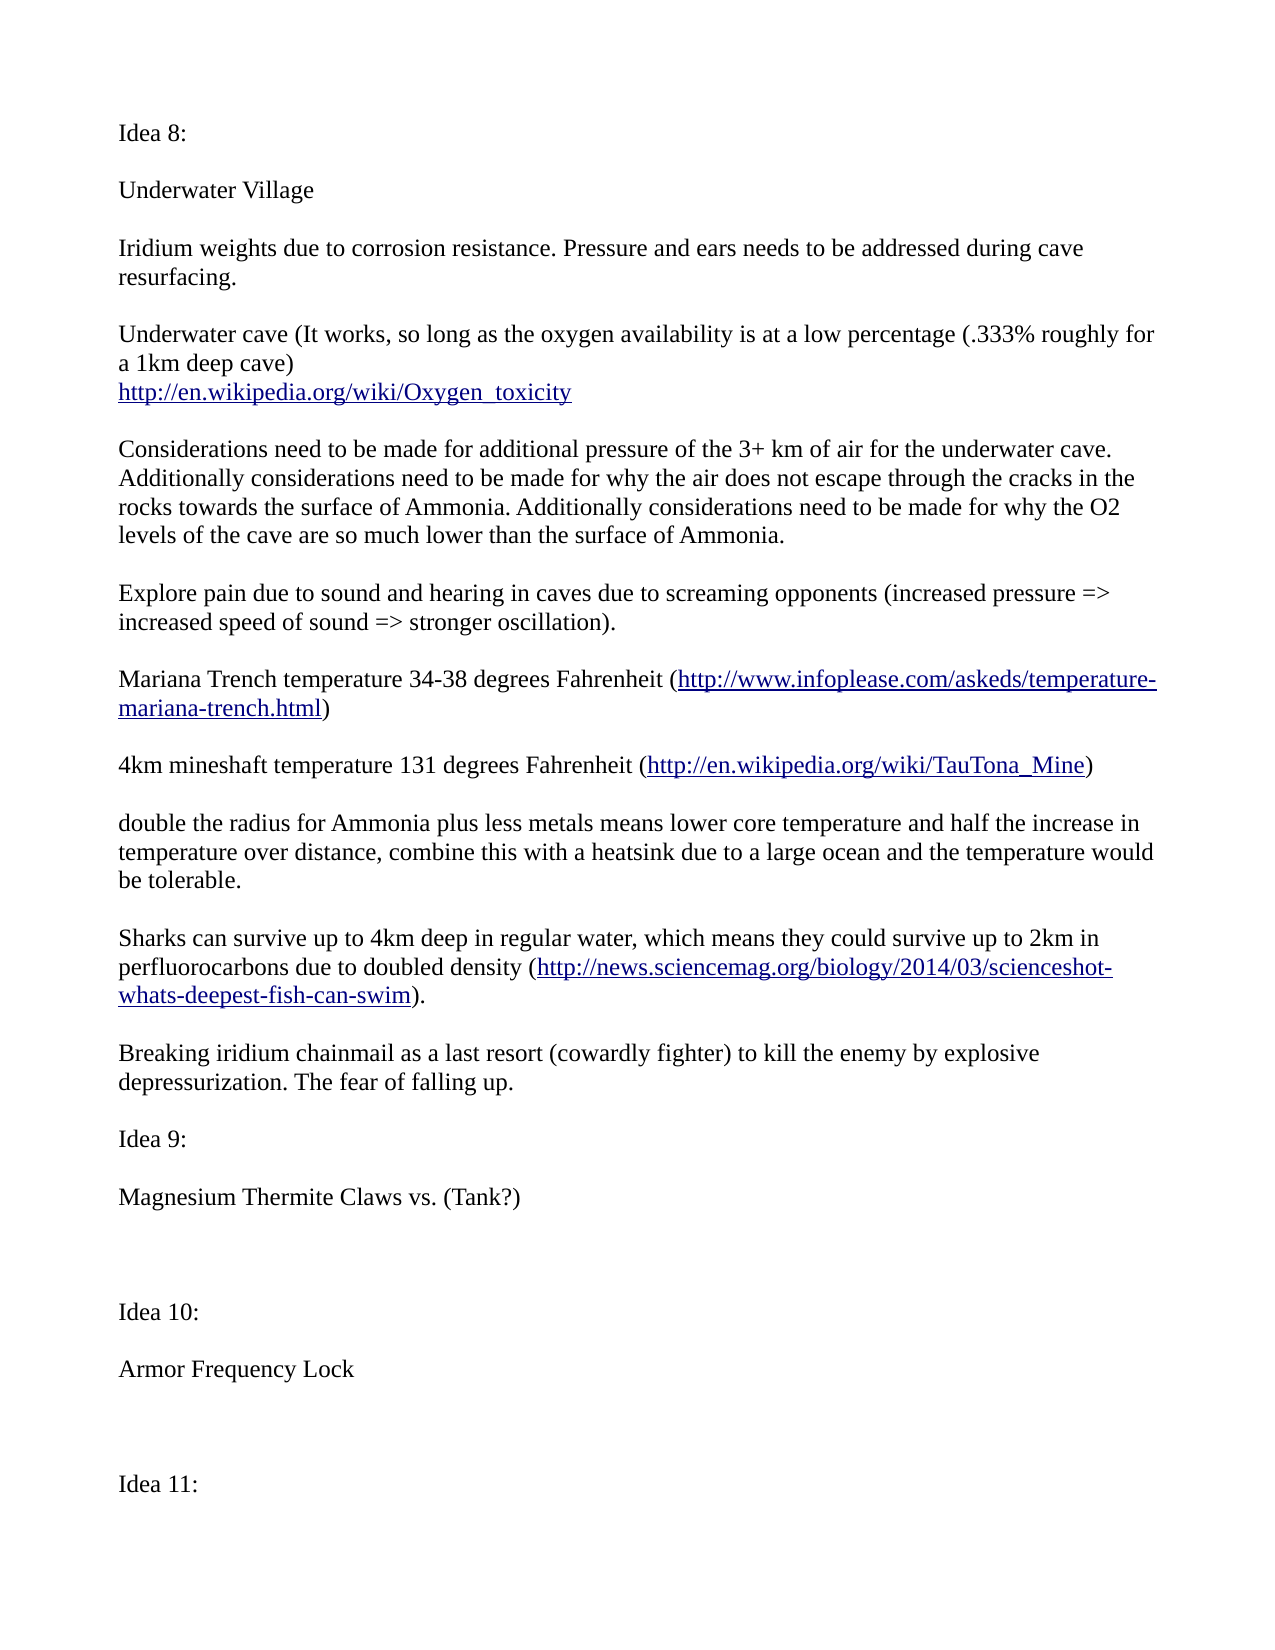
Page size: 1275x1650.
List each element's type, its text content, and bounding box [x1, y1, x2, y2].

text Idea 9: [118, 1124, 1157, 1153]
text Idea 11: [118, 1469, 1157, 1498]
text Underwater Village [118, 176, 1157, 204]
text Idea 8: [118, 118, 1157, 147]
text 4km mineshaft temperature 131 degrees Fahrenheit (http://en.wikipedia.org/wiki/TauTona_Mine) [118, 751, 1157, 779]
text Magnesium Thermite Claws vs. (Tank?) [118, 1182, 1157, 1211]
text Mariana Trench temperature 34-38 degrees Fahrenheit (http://www.infoplease.com/askeds/temperature-mariana-trench.html) [118, 664, 1157, 722]
text Considerations need to be made for additional pressure of the 3+ km of air for the underwater cave. Additionally considerations need to be made for why the air does not escape through the cracks in the rocks towards the surface of Ammonia. Additionally considerations need to be made for why the O2 levels of the cave are so much lower than the surface of Ammonia. [118, 434, 1157, 549]
text Iridium weights due to corrosion resistance. Pressure and ears needs to be addressed during cave resurfacing. [118, 233, 1157, 291]
text Idea 10: [118, 1297, 1157, 1326]
text Underwater cave (It works, so long as the oxygen availability is at a low percentage (.333% roughly for a 1km deep cave) [118, 319, 1157, 377]
text Explore pain due to sound and hearing in caves due to screaming opponents (increased pressure => increased speed of sound => stronger oscillation). [118, 578, 1157, 636]
text Sharks can survive up to 4km deep in regular water, which means they could survive up to 2km in perfluorocarbons due to doubled density (http://news.sciencemag.org/biology/2014/03/scienceshot-whats-deepest-fish-can-swim). [118, 923, 1157, 1009]
text http://en.wikipedia.org/wiki/Oxygen_toxicity [118, 377, 1157, 406]
text double the radius for Ammonia plus less metals means lower core temperature and half the increase in temperature over distance, combine this with a heatsink due to a large ocean and the temperature would be tolerable. [118, 808, 1157, 894]
text Armor Frequency Lock [118, 1354, 1157, 1383]
text Breaking iridium chainmail as a last resort (cowardly fighter) to kill the enemy by explosive depressurization. The fear of falling up. [118, 1038, 1157, 1096]
